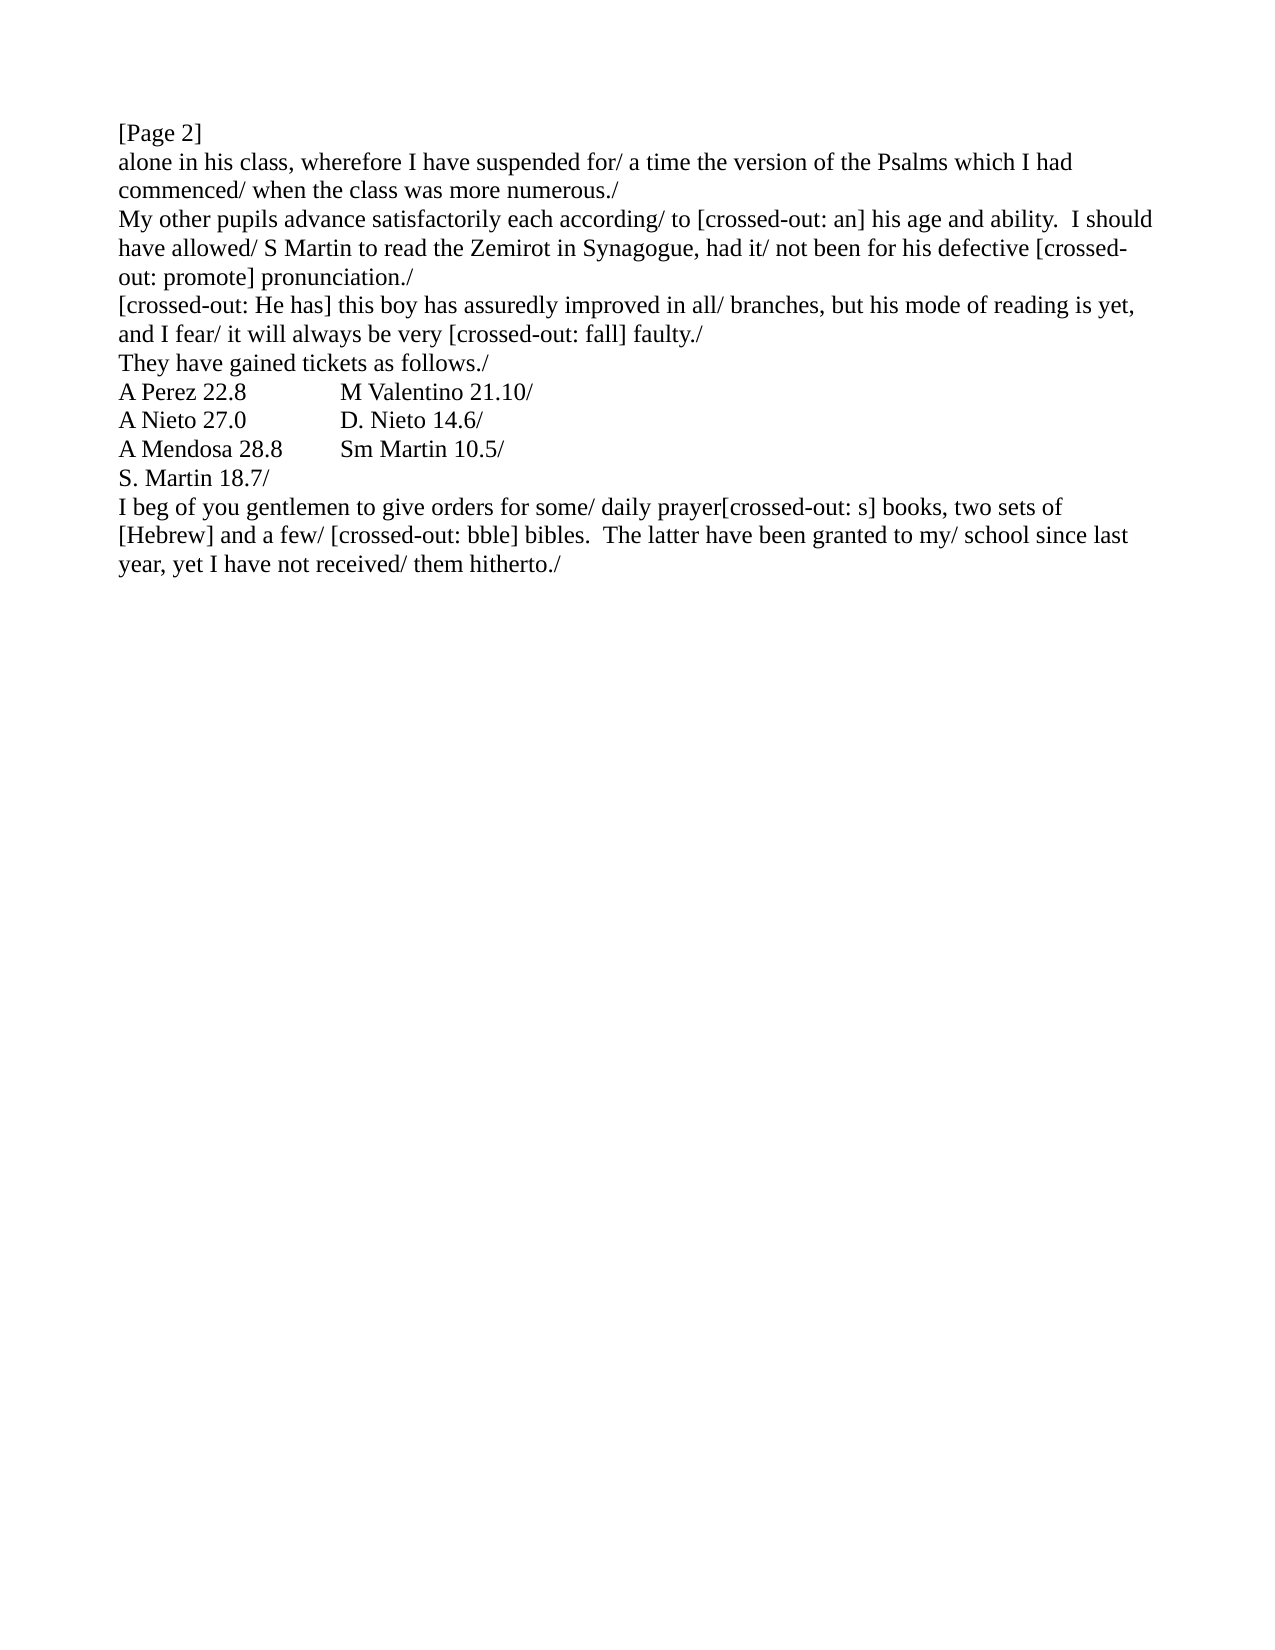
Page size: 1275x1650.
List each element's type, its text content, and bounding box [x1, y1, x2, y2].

text A Perez 22.8 M Valentino 21.10/ [118, 377, 1157, 406]
text They have gained tickets as follows./ [118, 348, 1157, 377]
text My other pupils advance satisfactorily each according/ to [crossed-out: an] his age and ability. I should have allowed/ S Martin to read the Zemirot in Synagogue, had it/ not been for his defective [crossed-out: promote] pronunciation./ [118, 204, 1157, 291]
text A Mendosa 28.8 Sm Martin 10.5/ [118, 434, 1157, 463]
text I beg of you gentlemen to give orders for some/ daily prayer[crossed-out: s] books, two sets of [Hebrew] and a few/ [crossed-out: bble] bibles. The latter have been granted to my/ school since last year, yet I have not received/ them hitherto./ [118, 492, 1157, 578]
text [Page 2] [118, 118, 1157, 147]
text S. Martin 18.7/ [118, 463, 1157, 492]
text alone in his class, wherefore I have suspended for/ a time the version of the Psalms which I had commenced/ when the class was more numerous./ [118, 147, 1157, 204]
text A Nieto 27.0 D. Nieto 14.6/ [118, 406, 1157, 434]
text [crossed-out: He has] this boy has assuredly improved in all/ branches, but his mode of reading is yet, and I fear/ it will always be very [crossed-out: fall] faulty./ [118, 291, 1157, 348]
